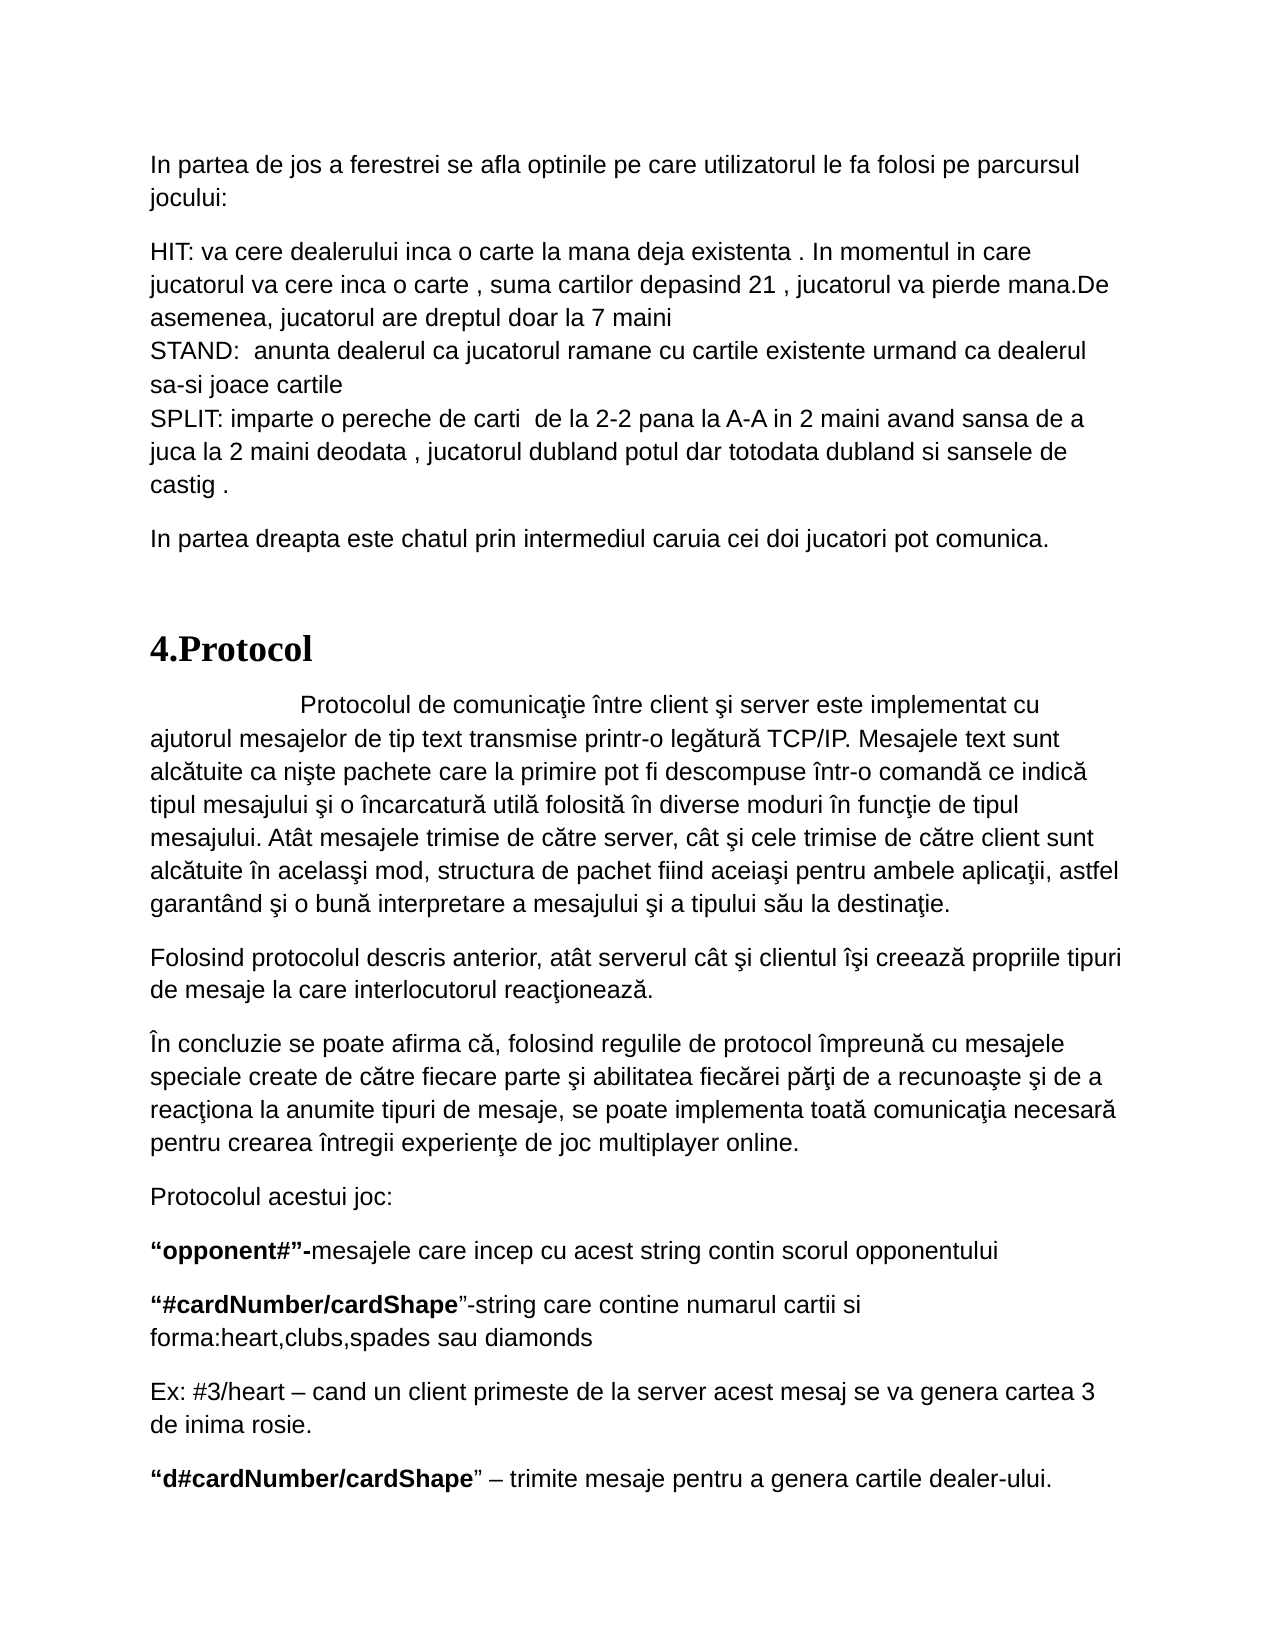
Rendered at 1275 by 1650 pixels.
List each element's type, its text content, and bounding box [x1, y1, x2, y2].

text În concluzie se poate afirma că, folosind regulile de protocol împreună cu mesajele speciale create de către fiecare parte şi abilitatea fiecărei părţi de a recunoaşte şi de a reacţiona la anumite tipuri de mesaje, se poate implementa toată comunicaţia necesară pentru crearea întregii experienţe de joc multiplayer online. [150, 1029, 1125, 1157]
text Protocolul acestui joc: [150, 1182, 1125, 1211]
text “d#cardNumber/cardShape” – trimite mesaje pentru a genera cartile dealer-ului. [150, 1464, 1125, 1492]
text HIT: va cere dealerului inca o carte la mana deja existenta . In momentul in care jucatorul va cere inca o carte , suma cartilor depasind 21 , jucatorul va pierde mana.De asemenea, jucatorul are dreptul doar la 7 maini STAND: anunta dealerul ca jucatorul ramane cu cartile existente urmand ca dealerul sa-si joace cartile SPLIT: imparte o pereche de carti de la 2-2 pana la A-A in 2 maini avand sansa de a juca la 2 maini deodata , jucatorul dubland potul dar totodata dubland si sansele de castig . [150, 237, 1125, 499]
text Protocolul de comunicaţie între client şi server este implementat cu ajutorul mesajelor de tip text transmise printr-o legătură TCP/IP. Mesajele text sunt alcătuite ca nişte pachete care la primire pot fi descompuse într-o comandă ce indică tipul mesajului şi o încarcatură utilă folosită în diverse moduri în funcţie de tipul mesajului. Atât mesajele trimise de către server, cât şi cele trimise de către client sunt alcătuite în acelasşi mod, structura de pachet fiind aceiaşi pentru ambele aplicaţii, astfel garantând şi o bună interpretare a mesajului şi a tipului său la destinaţie. [150, 691, 1125, 917]
text In partea de jos a ferestrei se afla optinile pe care utilizatorul le fa folosi pe parcursul jocului: [150, 150, 1125, 212]
text “opponent#”-mesajele care incep cu acest string contin scorul opponentului [150, 1236, 1125, 1265]
text In partea dreapta este chatul prin intermediul caruia cei doi jucatori pot comunica. [150, 524, 1125, 553]
text 4.Protocol [150, 627, 1125, 670]
text Folosind protocolul descris anterior, atât serverul cât şi clientul îşi creează propriile tipuri de mesaje la care interlocutorul reacţionează. [150, 942, 1125, 1004]
text Ex: #3/heart – cand un client primeste de la server acest mesaj se va genera cartea 3 de inima rosie. [150, 1377, 1125, 1439]
text “#cardNumber/cardShape”-string care contine numarul cartii si forma:heart,clubs,spades sau diamonds [150, 1290, 1125, 1352]
